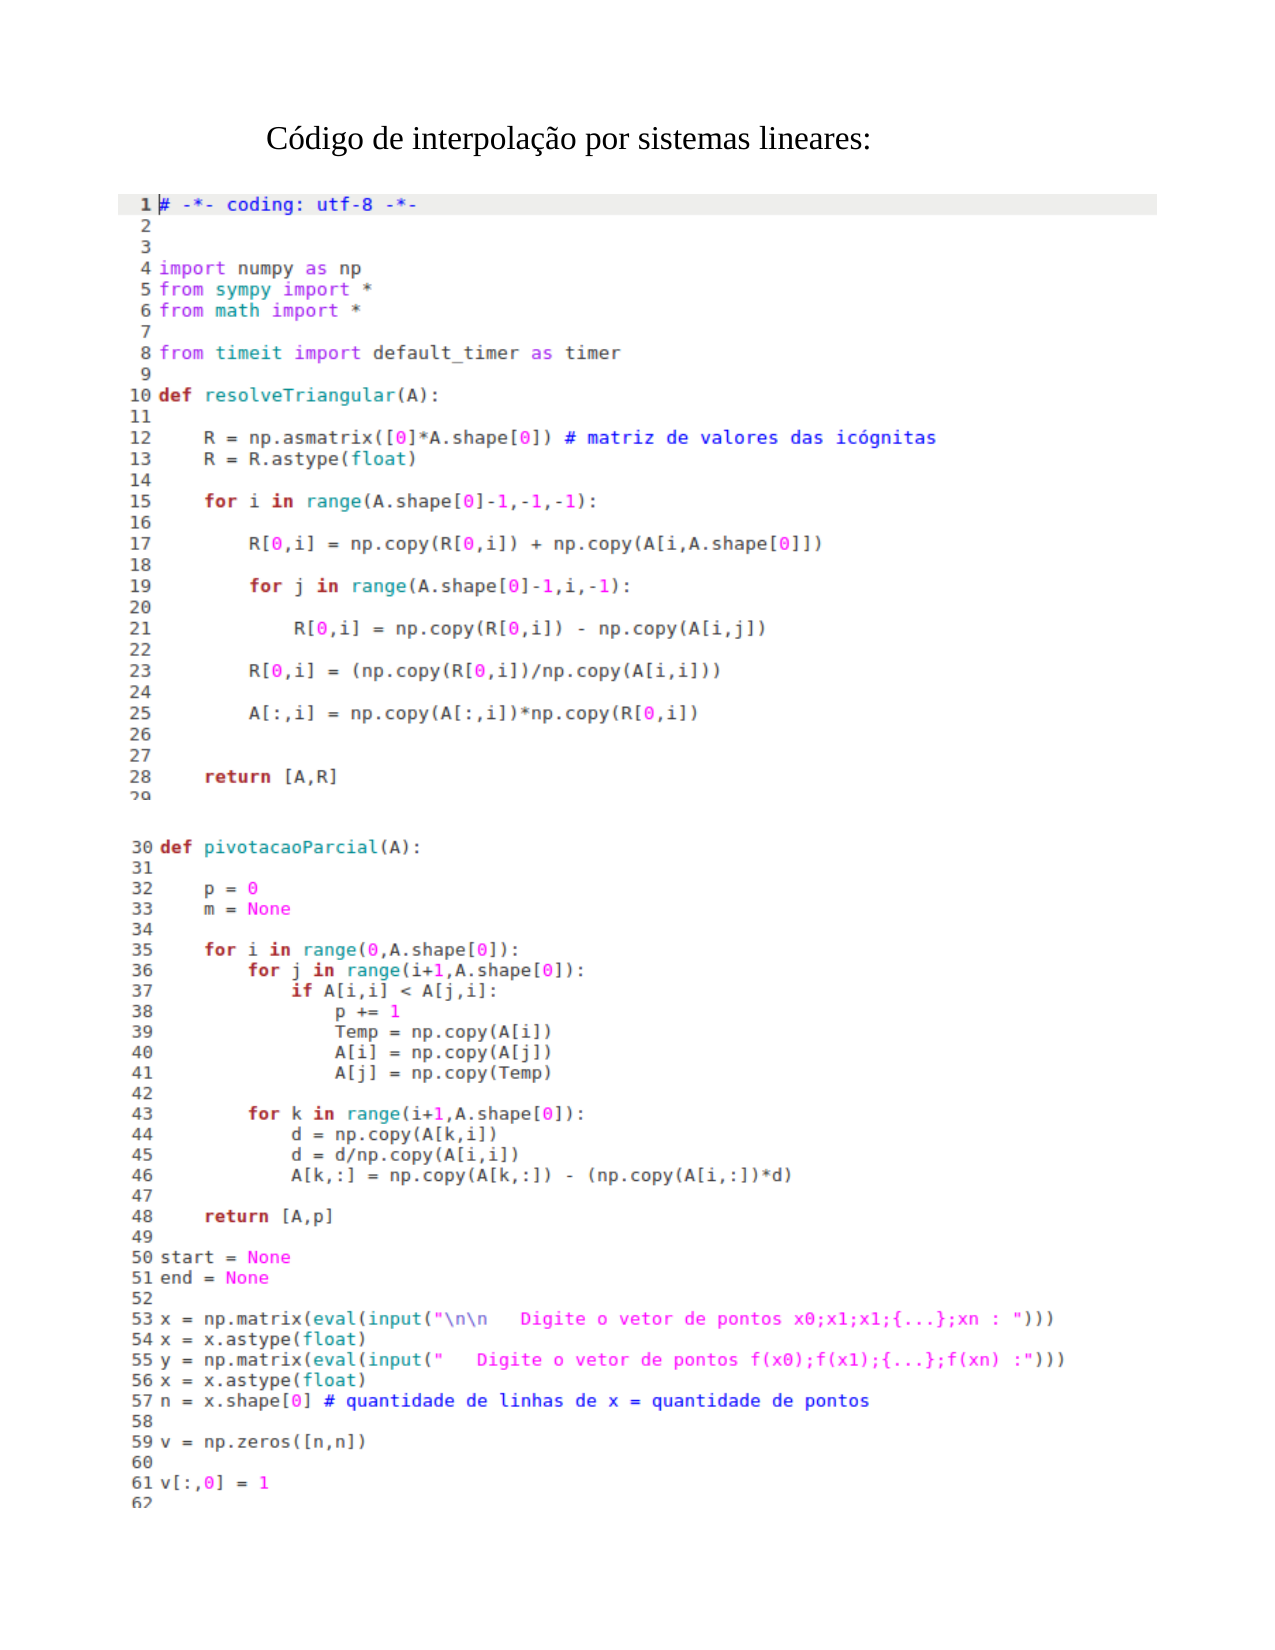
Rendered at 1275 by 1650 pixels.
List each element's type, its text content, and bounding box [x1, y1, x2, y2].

picture [118, 194, 1157, 800]
text Código de interpolação por sistemas lineares: [118, 118, 1157, 156]
picture [118, 837, 1157, 1508]
